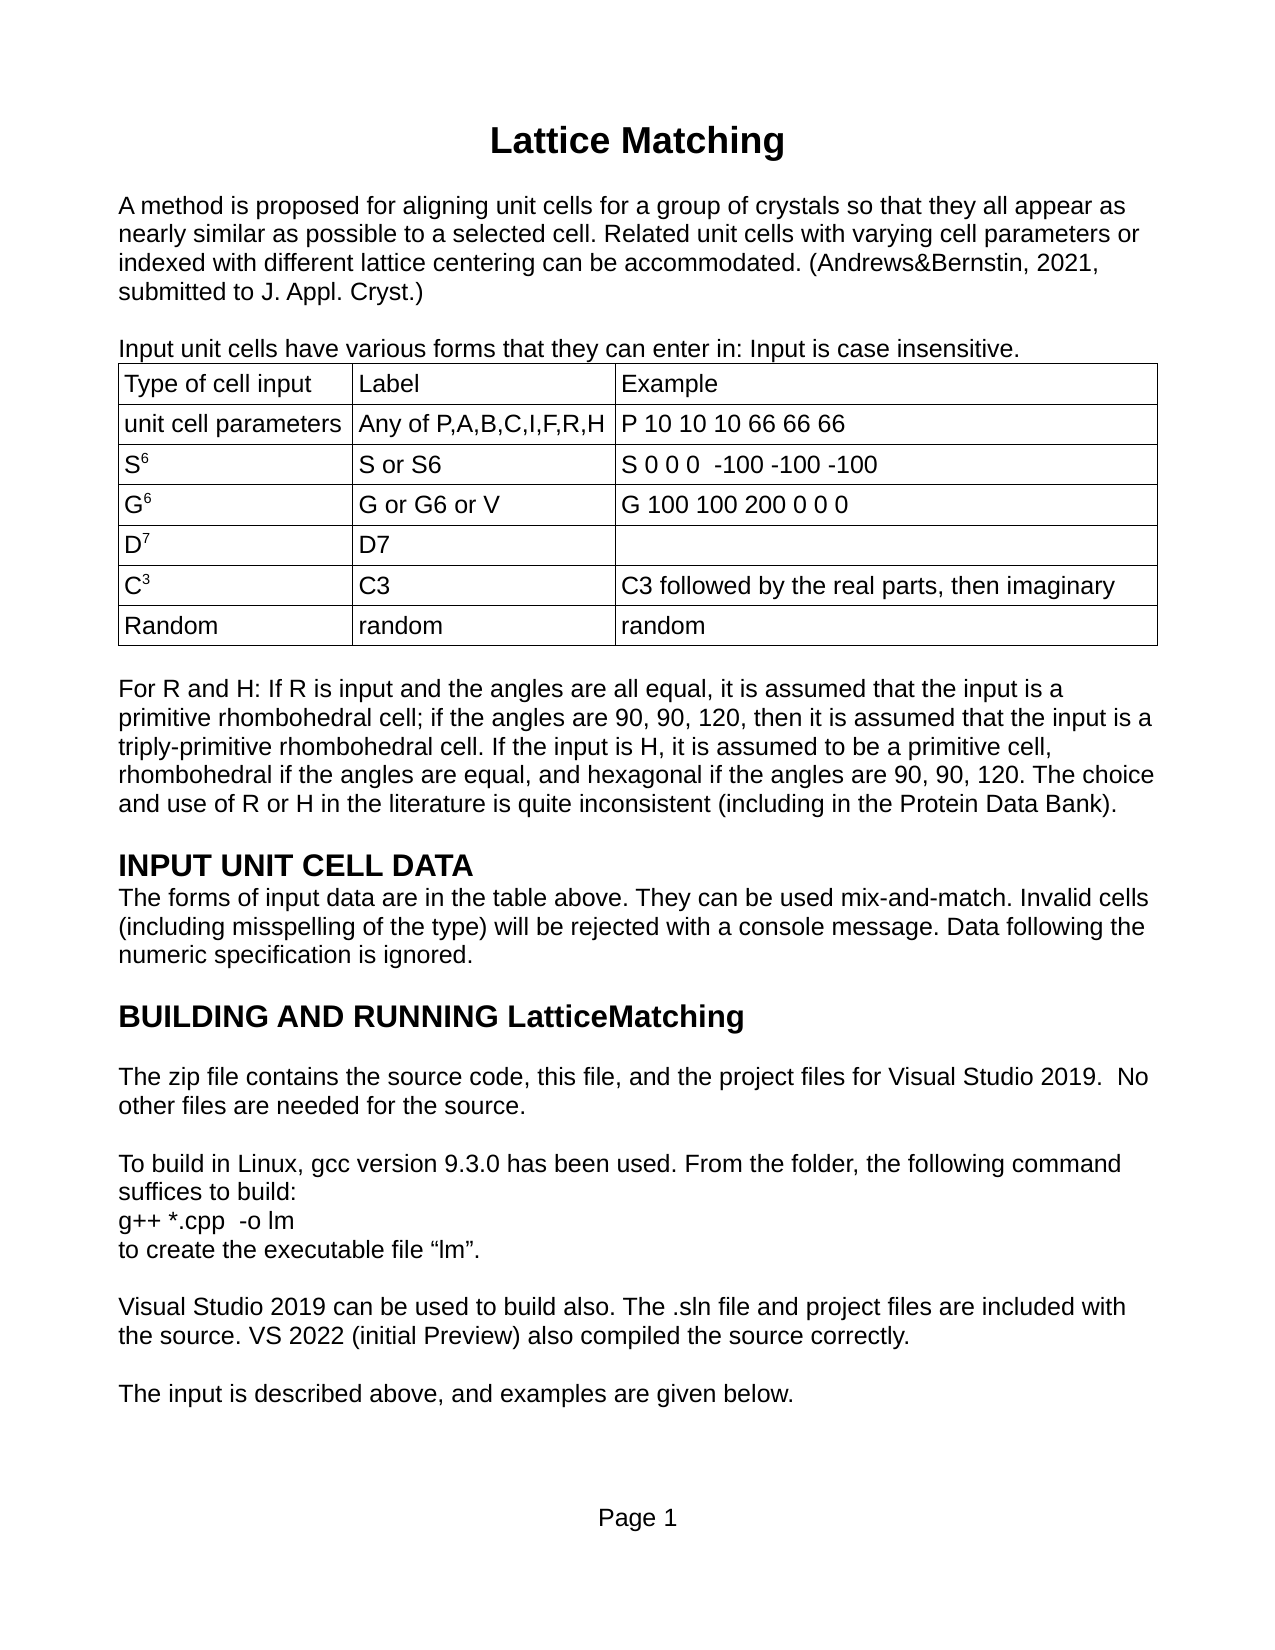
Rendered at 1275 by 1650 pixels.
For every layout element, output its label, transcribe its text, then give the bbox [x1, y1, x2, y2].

table_cell Random [119, 606, 352, 645]
table_cell D7 [353, 526, 615, 565]
text Input unit cells have various forms that they can enter in: Input is case insensitive. [118, 334, 1157, 363]
text A method is proposed for aligning unit cells for a group of crystals so that they all appear as nearly similar as possible to a selected cell. Related unit cells with varying cell parameters or indexed with different lattice centering can be accommodated. (Andrews&Bernstin, 2021, submitted to J. Appl. Cryst.) [118, 191, 1157, 306]
table_cell unit cell parameters [119, 405, 352, 444]
table_cell C3 [353, 566, 615, 605]
text to create the executable file “lm”. [118, 1235, 1157, 1264]
table_cell random [616, 606, 1157, 645]
text The zip file contains the source code, this file, and the project files for Visual Studio 2019. No other files are needed for the source. [118, 1062, 1157, 1120]
text For R and H: If R is input and the angles are all equal, it is assumed that the input is a primitive rhombohedral cell; if the angles are 90, 90, 120, then it is assumed that the input is a triply-primitive rhombohedral cell. If the input is H, it is assumed to be a primitive cell, rhombohedral if the angles are equal, and hexagonal if the angles are 90, 90, 120. The choice and use of R or H in the literature is quite inconsistent (including in the Protein Data Bank). [118, 674, 1157, 818]
table_cell P 10 10 10 66 66 66 [616, 405, 1157, 444]
table_cell S or S6 [353, 445, 615, 484]
table_header Type of cell input [119, 364, 352, 403]
table_cell [616, 526, 1157, 565]
table_cell G or G6 or V [353, 485, 615, 524]
table_cell G 100 100 200 0 0 0 [616, 485, 1157, 524]
text Visual Studio 2019 can be used to build also. The .sln file and project files are included with the source. VS 2022 (initial Preview) also compiled the source correctly. [118, 1292, 1157, 1350]
text BUILDING AND RUNNING LatticeMatching [118, 998, 1157, 1034]
table_cell C3 followed by the real parts, then imaginary [616, 566, 1157, 605]
table_cell D7 [119, 526, 352, 565]
text g++ *.cpp -o lm [118, 1206, 1157, 1235]
table_cell S6 [119, 445, 352, 484]
text INPUT UNIT CELL DATA [118, 847, 1157, 883]
table_cell Any of P,A,B,C,I,F,R,H [353, 405, 615, 444]
text The forms of input data are in the table above. They can be used mix-and-match. Invalid cells (including misspelling of the type) will be rejected with a console message. Data following the numeric specification is ignored. [118, 883, 1157, 969]
table_cell G6 [119, 485, 352, 524]
text To build in Linux, gcc version 9.3.0 has been used. From the folder, the following command suffices to build: [118, 1149, 1157, 1206]
table_header Example [616, 364, 1157, 403]
table_cell C3 [119, 566, 352, 605]
table_header Label [353, 364, 615, 403]
table_cell random [353, 606, 615, 645]
table_cell S 0 0 0 -100 -100 -100 [616, 445, 1157, 484]
text The input is described above, and examples are given below. [118, 1379, 1157, 1407]
